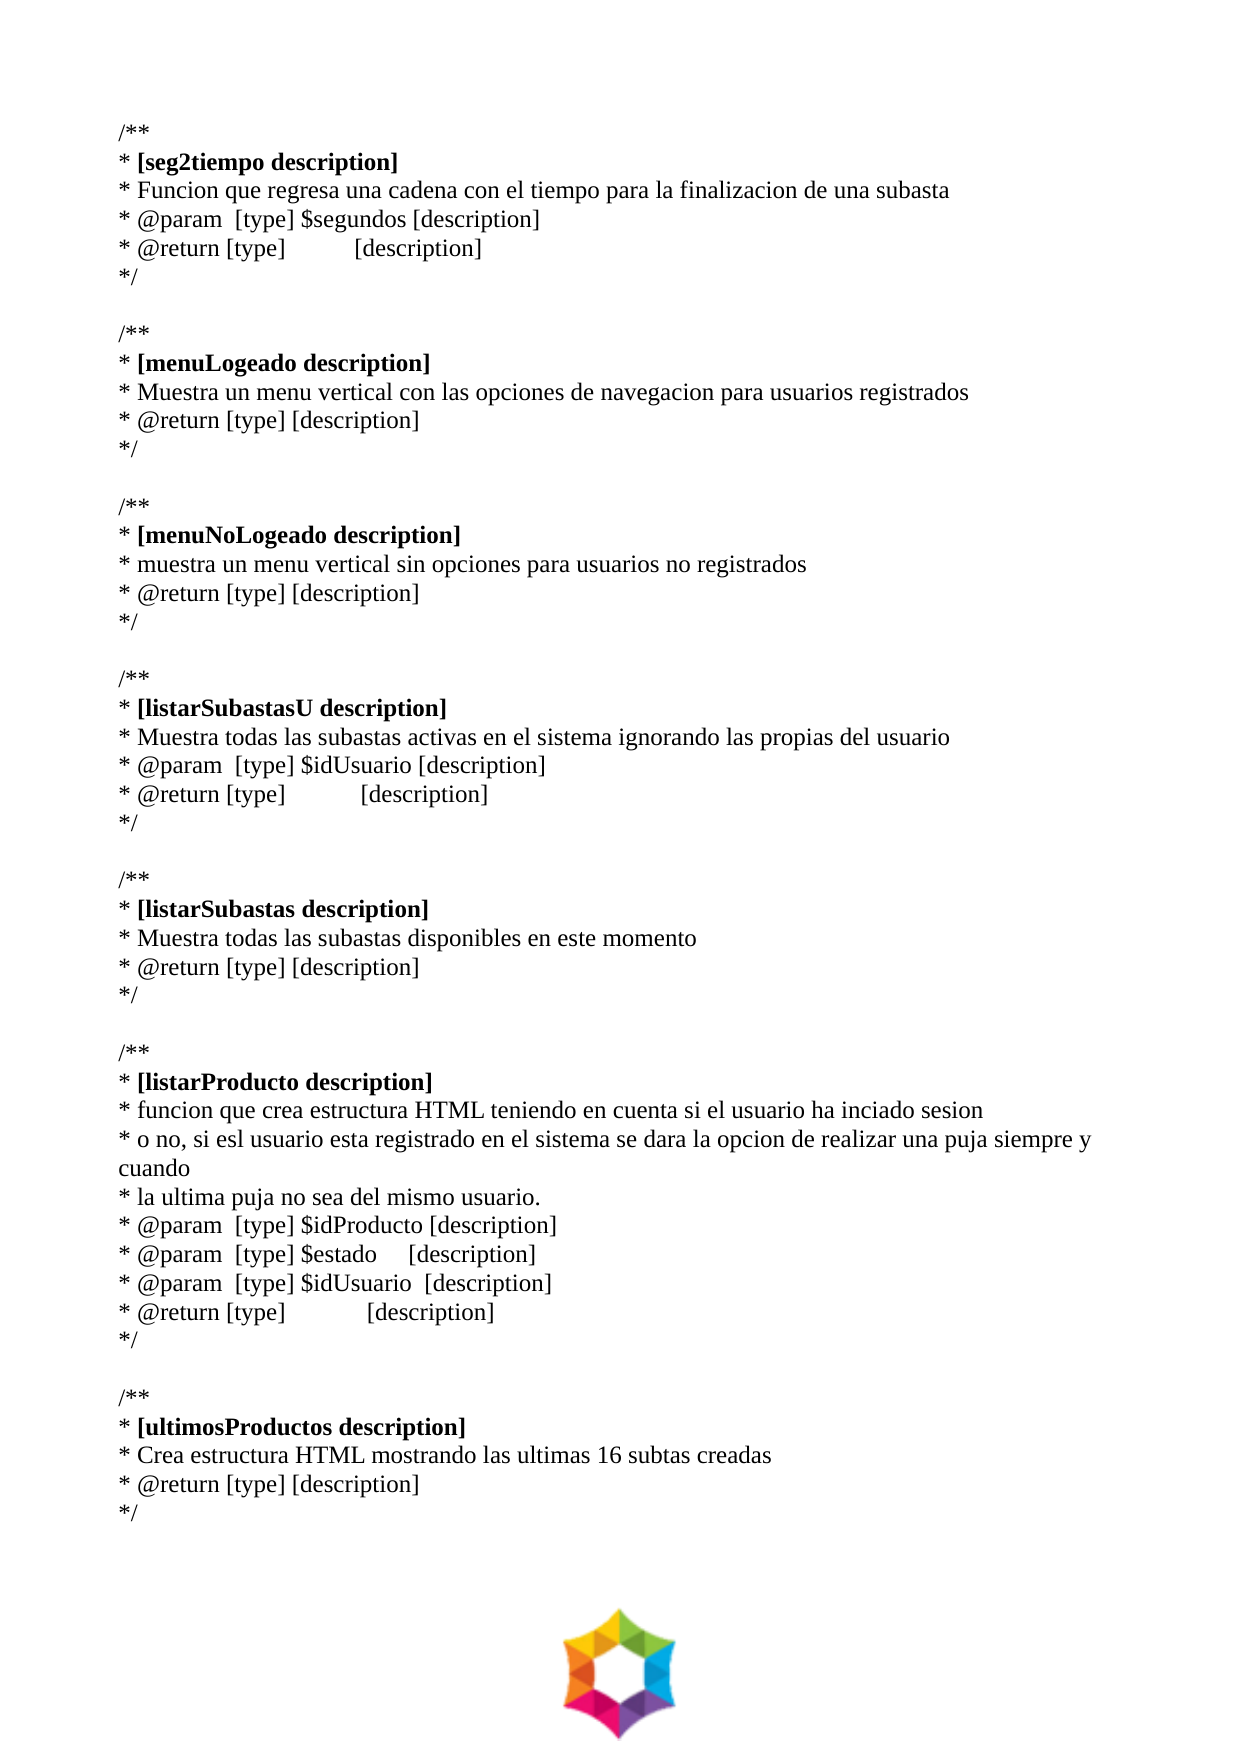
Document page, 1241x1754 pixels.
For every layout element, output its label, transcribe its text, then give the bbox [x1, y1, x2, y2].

text * @param [type] $segundos [description] [118, 204, 1122, 233]
text * Muestra todas las subastas activas en el sistema ignorando las propias del usuario [118, 722, 1122, 751]
text * Muestra un menu vertical con las opciones de navegacion para usuarios registrados [118, 377, 1122, 406]
text * [listarSubastas description] [118, 894, 1122, 923]
text * [menuLogeado description] [118, 348, 1122, 377]
text * @return [type] [description] [118, 406, 1122, 434]
text /** [118, 319, 1122, 348]
text * Muestra todas las subastas disponibles en este momento [118, 923, 1122, 952]
text /** [118, 664, 1122, 693]
text * la ultima puja no sea del mismo usuario. [118, 1182, 1122, 1211]
text */ [118, 434, 1122, 463]
text * @param [type] $idUsuario [description] [118, 751, 1122, 779]
text * [menuNoLogeado description] [118, 521, 1122, 549]
text * @return [type] [description] [118, 779, 1122, 808]
text */ [118, 808, 1122, 837]
text * @return [type] [description] [118, 233, 1122, 262]
text /** [118, 118, 1122, 147]
text /** [118, 866, 1122, 894]
text */ [118, 1498, 1122, 1527]
text */ [118, 607, 1122, 636]
text * [listarSubastasU description] [118, 693, 1122, 722]
text * @return [type] [description] [118, 952, 1122, 981]
text * @param [type] $estado [description] [118, 1239, 1122, 1268]
text * [ultimosProductos description] [118, 1412, 1122, 1441]
text * funcion que crea estructura HTML teniendo en cuenta si el usuario ha inciado sesion [118, 1096, 1122, 1124]
text * muestra un menu vertical sin opciones para usuarios no registrados [118, 549, 1122, 578]
text * @param [type] $idProducto [description] [118, 1211, 1122, 1239]
text */ [118, 981, 1122, 1009]
text * o no, si esl usuario esta registrado en el sistema se dara la opcion de realizar una puja siempre y cuando [118, 1124, 1122, 1182]
text * Crea estructura HTML mostrando las ultimas 16 subtas creadas [118, 1441, 1122, 1469]
text * @return [type] [description] [118, 578, 1122, 607]
text /** [118, 1383, 1122, 1412]
text * @return [type] [description] [118, 1297, 1122, 1326]
text /** [118, 492, 1122, 521]
text * Funcion que regresa una cadena con el tiempo para la finalizacion de una subasta [118, 176, 1122, 204]
picture [553, 1607, 687, 1741]
text /** [118, 1038, 1122, 1067]
text */ [118, 1326, 1122, 1354]
text * [seg2tiempo description] [118, 147, 1122, 176]
text * @return [type] [description] [118, 1469, 1122, 1498]
text */ [118, 262, 1122, 291]
text * [listarProducto description] [118, 1067, 1122, 1096]
text * @param [type] $idUsuario [description] [118, 1268, 1122, 1297]
